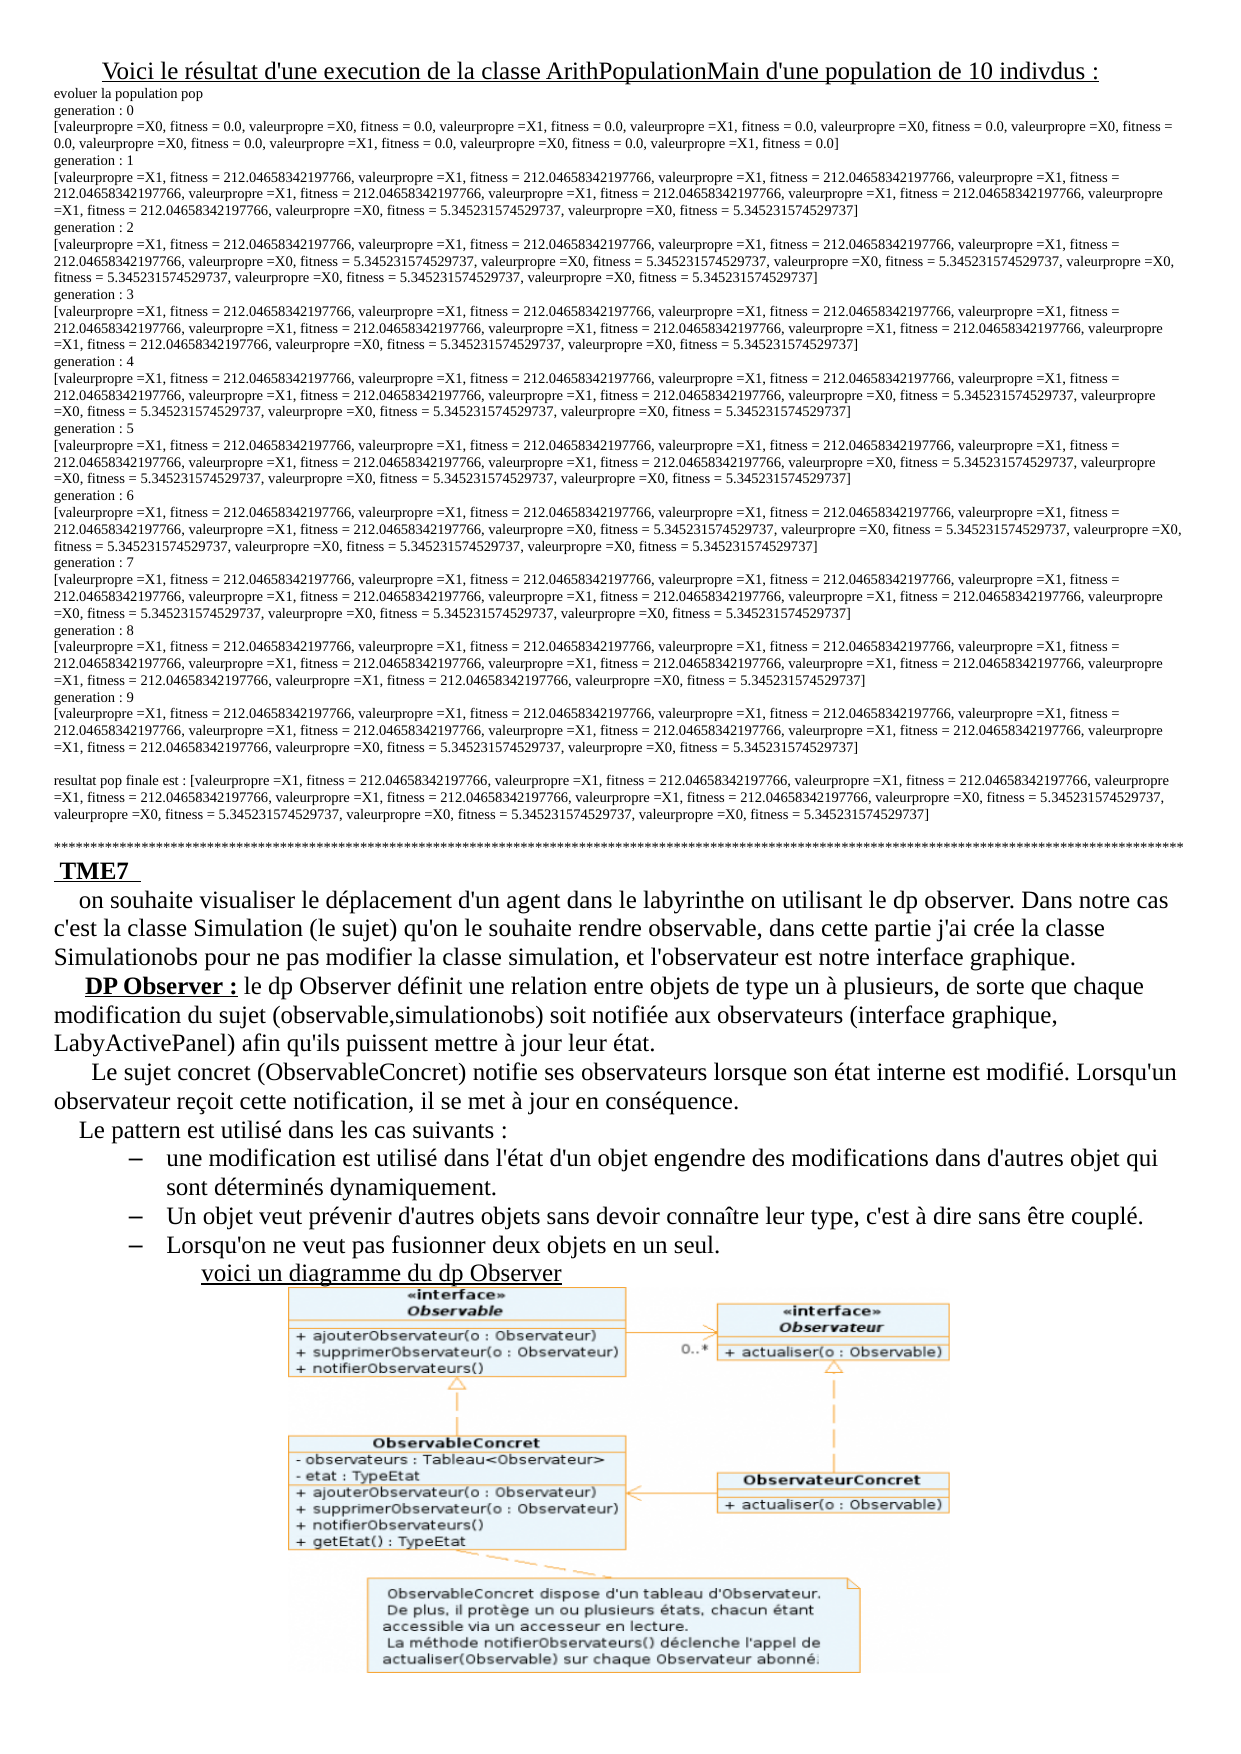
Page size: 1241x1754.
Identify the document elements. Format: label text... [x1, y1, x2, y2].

text generation : 9 [53, 688, 1184, 705]
text generation : 1 [53, 152, 1184, 168]
text [valeurpropre =X1, fitness = 212.04658342197766, valeurpropre =X1, fitness = 212.04658342197766, valeurpropre =X1, fitness = 212.04658342197766, valeurpropre =X1, fitness = 212.04658342197766, valeurpropre =X1, fitness = 212.04658342197766, valeurpropre =X1, fitness = 212.04658342197766, valeurpropre =X0, fitness = 5.345231574529737, valeurpropre =X0, fitness = 5.345231574529737, valeurpropre =X0, fitness = 5.345231574529737, valeurpropre =X0, fitness = 5.345231574529737] [53, 437, 1184, 487]
text on souhaite visualiser le déplacement d'un agent dans le labyrinthe on utilisant le dp observer. Dans notre cas c'est la classe Simulation (le sujet) qu'on le souhaite rendre observable, dans cette partie j'ai crée la classe Simulationobs pour ne pas modifier la classe simulation, et l'observateur est notre interface graphique. [53, 885, 1184, 971]
list Lorsqu'on ne veut pas fusionner deux objets en un seul. [128, 1230, 1184, 1258]
text Le sujet concret (ObservableConcret) notifie ses observateurs lorsque son état interne est modifié. Lorsqu'un observateur reçoit cette notification, il se met à jour en conséquence. [53, 1057, 1184, 1115]
text [valeurpropre =X1, fitness = 212.04658342197766, valeurpropre =X1, fitness = 212.04658342197766, valeurpropre =X1, fitness = 212.04658342197766, valeurpropre =X1, fitness = 212.04658342197766, valeurpropre =X1, fitness = 212.04658342197766, valeurpropre =X1, fitness = 212.04658342197766, valeurpropre =X0, fitness = 5.345231574529737, valeurpropre =X0, fitness = 5.345231574529737, valeurpropre =X0, fitness = 5.345231574529737, valeurpropre =X0, fitness = 5.345231574529737] [53, 370, 1184, 420]
text generation : 0 [53, 101, 1184, 118]
list une modification est utilisé dans l'état d'un objet engendre des modifications dans d'autres objet qui sont déterminés dynamiquement. [128, 1143, 1184, 1201]
text generation : 6 [53, 487, 1184, 504]
text [valeurpropre =X1, fitness = 212.04658342197766, valeurpropre =X1, fitness = 212.04658342197766, valeurpropre =X1, fitness = 212.04658342197766, valeurpropre =X1, fitness = 212.04658342197766, valeurpropre =X1, fitness = 212.04658342197766, valeurpropre =X1, fitness = 212.04658342197766, valeurpropre =X1, fitness = 212.04658342197766, valeurpropre =X1, fitness = 212.04658342197766, valeurpropre =X0, fitness = 5.345231574529737, valeurpropre =X0, fitness = 5.345231574529737] [53, 705, 1184, 755]
text evoluer la population pop [53, 84, 1184, 101]
picture [288, 1287, 950, 1673]
text [valeurpropre =X1, fitness = 212.04658342197766, valeurpropre =X1, fitness = 212.04658342197766, valeurpropre =X1, fitness = 212.04658342197766, valeurpropre =X1, fitness = 212.04658342197766, valeurpropre =X1, fitness = 212.04658342197766, valeurpropre =X1, fitness = 212.04658342197766, valeurpropre =X1, fitness = 212.04658342197766, valeurpropre =X1, fitness = 212.04658342197766, valeurpropre =X1, fitness = 212.04658342197766, valeurpropre =X0, fitness = 5.345231574529737] [53, 638, 1184, 688]
text generation : 8 [53, 621, 1184, 638]
text *********************************************************************************************************************************************************** [53, 839, 1184, 856]
text generation : 3 [53, 286, 1184, 303]
text resultat pop finale est : [valeurpropre =X1, fitness = 212.04658342197766, valeurpropre =X1, fitness = 212.04658342197766, valeurpropre =X1, fitness = 212.04658342197766, valeurpropre =X1, fitness = 212.04658342197766, valeurpropre =X1, fitness = 212.04658342197766, valeurpropre =X1, fitness = 212.04658342197766, valeurpropre =X0, fitness = 5.345231574529737, valeurpropre =X0, fitness = 5.345231574529737, valeurpropre =X0, fitness = 5.345231574529737, valeurpropre =X0, fitness = 5.345231574529737] [53, 772, 1184, 822]
text generation : 7 [53, 554, 1184, 571]
text [valeurpropre =X1, fitness = 212.04658342197766, valeurpropre =X1, fitness = 212.04658342197766, valeurpropre =X1, fitness = 212.04658342197766, valeurpropre =X1, fitness = 212.04658342197766, valeurpropre =X1, fitness = 212.04658342197766, valeurpropre =X1, fitness = 212.04658342197766, valeurpropre =X1, fitness = 212.04658342197766, valeurpropre =X1, fitness = 212.04658342197766, valeurpropre =X0, fitness = 5.345231574529737, valeurpropre =X0, fitness = 5.345231574529737] [53, 303, 1184, 353]
text TME7 [53, 856, 1184, 885]
text [valeurpropre =X1, fitness = 212.04658342197766, valeurpropre =X1, fitness = 212.04658342197766, valeurpropre =X1, fitness = 212.04658342197766, valeurpropre =X1, fitness = 212.04658342197766, valeurpropre =X1, fitness = 212.04658342197766, valeurpropre =X1, fitness = 212.04658342197766, valeurpropre =X1, fitness = 212.04658342197766, valeurpropre =X1, fitness = 212.04658342197766, valeurpropre =X0, fitness = 5.345231574529737, valeurpropre =X0, fitness = 5.345231574529737] [53, 168, 1184, 219]
text [valeurpropre =X1, fitness = 212.04658342197766, valeurpropre =X1, fitness = 212.04658342197766, valeurpropre =X1, fitness = 212.04658342197766, valeurpropre =X1, fitness = 212.04658342197766, valeurpropre =X1, fitness = 212.04658342197766, valeurpropre =X0, fitness = 5.345231574529737, valeurpropre =X0, fitness = 5.345231574529737, valeurpropre =X0, fitness = 5.345231574529737, valeurpropre =X0, fitness = 5.345231574529737, valeurpropre =X0, fitness = 5.345231574529737] [53, 504, 1184, 554]
text [valeurpropre =X0, fitness = 0.0, valeurpropre =X0, fitness = 0.0, valeurpropre =X1, fitness = 0.0, valeurpropre =X1, fitness = 0.0, valeurpropre =X0, fitness = 0.0, valeurpropre =X0, fitness = 0.0, valeurpropre =X0, fitness = 0.0, valeurpropre =X1, fitness = 0.0, valeurpropre =X0, fitness = 0.0, valeurpropre =X1, fitness = 0.0] [53, 118, 1184, 152]
text generation : 2 [53, 219, 1184, 236]
text voici un diagramme du dp Observer [53, 1258, 1184, 1287]
list Un objet veut prévenir d'autres objets sans devoir connaître leur type, c'est à dire sans être couplé. [128, 1201, 1184, 1230]
text [valeurpropre =X1, fitness = 212.04658342197766, valeurpropre =X1, fitness = 212.04658342197766, valeurpropre =X1, fitness = 212.04658342197766, valeurpropre =X1, fitness = 212.04658342197766, valeurpropre =X0, fitness = 5.345231574529737, valeurpropre =X0, fitness = 5.345231574529737, valeurpropre =X0, fitness = 5.345231574529737, valeurpropre =X0, fitness = 5.345231574529737, valeurpropre =X0, fitness = 5.345231574529737, valeurpropre =X0, fitness = 5.345231574529737] [53, 236, 1184, 286]
text Voici le résultat d'une execution de la classe ArithPopulationMain d'une population de 10 indivdus : [102, 56, 1161, 84]
text DP Observer : le dp Observer définit une relation entre objets de type un à plusieurs, de sorte que chaque modification du sujet (observable,simulationobs) soit notifiée aux observateurs (interface graphique, LabyActivePanel) afin qu'ils puissent mettre à jour leur état. [53, 971, 1184, 1057]
text generation : 4 [53, 353, 1184, 370]
text [valeurpropre =X1, fitness = 212.04658342197766, valeurpropre =X1, fitness = 212.04658342197766, valeurpropre =X1, fitness = 212.04658342197766, valeurpropre =X1, fitness = 212.04658342197766, valeurpropre =X1, fitness = 212.04658342197766, valeurpropre =X1, fitness = 212.04658342197766, valeurpropre =X1, fitness = 212.04658342197766, valeurpropre =X0, fitness = 5.345231574529737, valeurpropre =X0, fitness = 5.345231574529737, valeurpropre =X0, fitness = 5.345231574529737] [53, 571, 1184, 621]
text generation : 5 [53, 420, 1184, 437]
text Le pattern est utilisé dans les cas suivants : [53, 1115, 1184, 1143]
